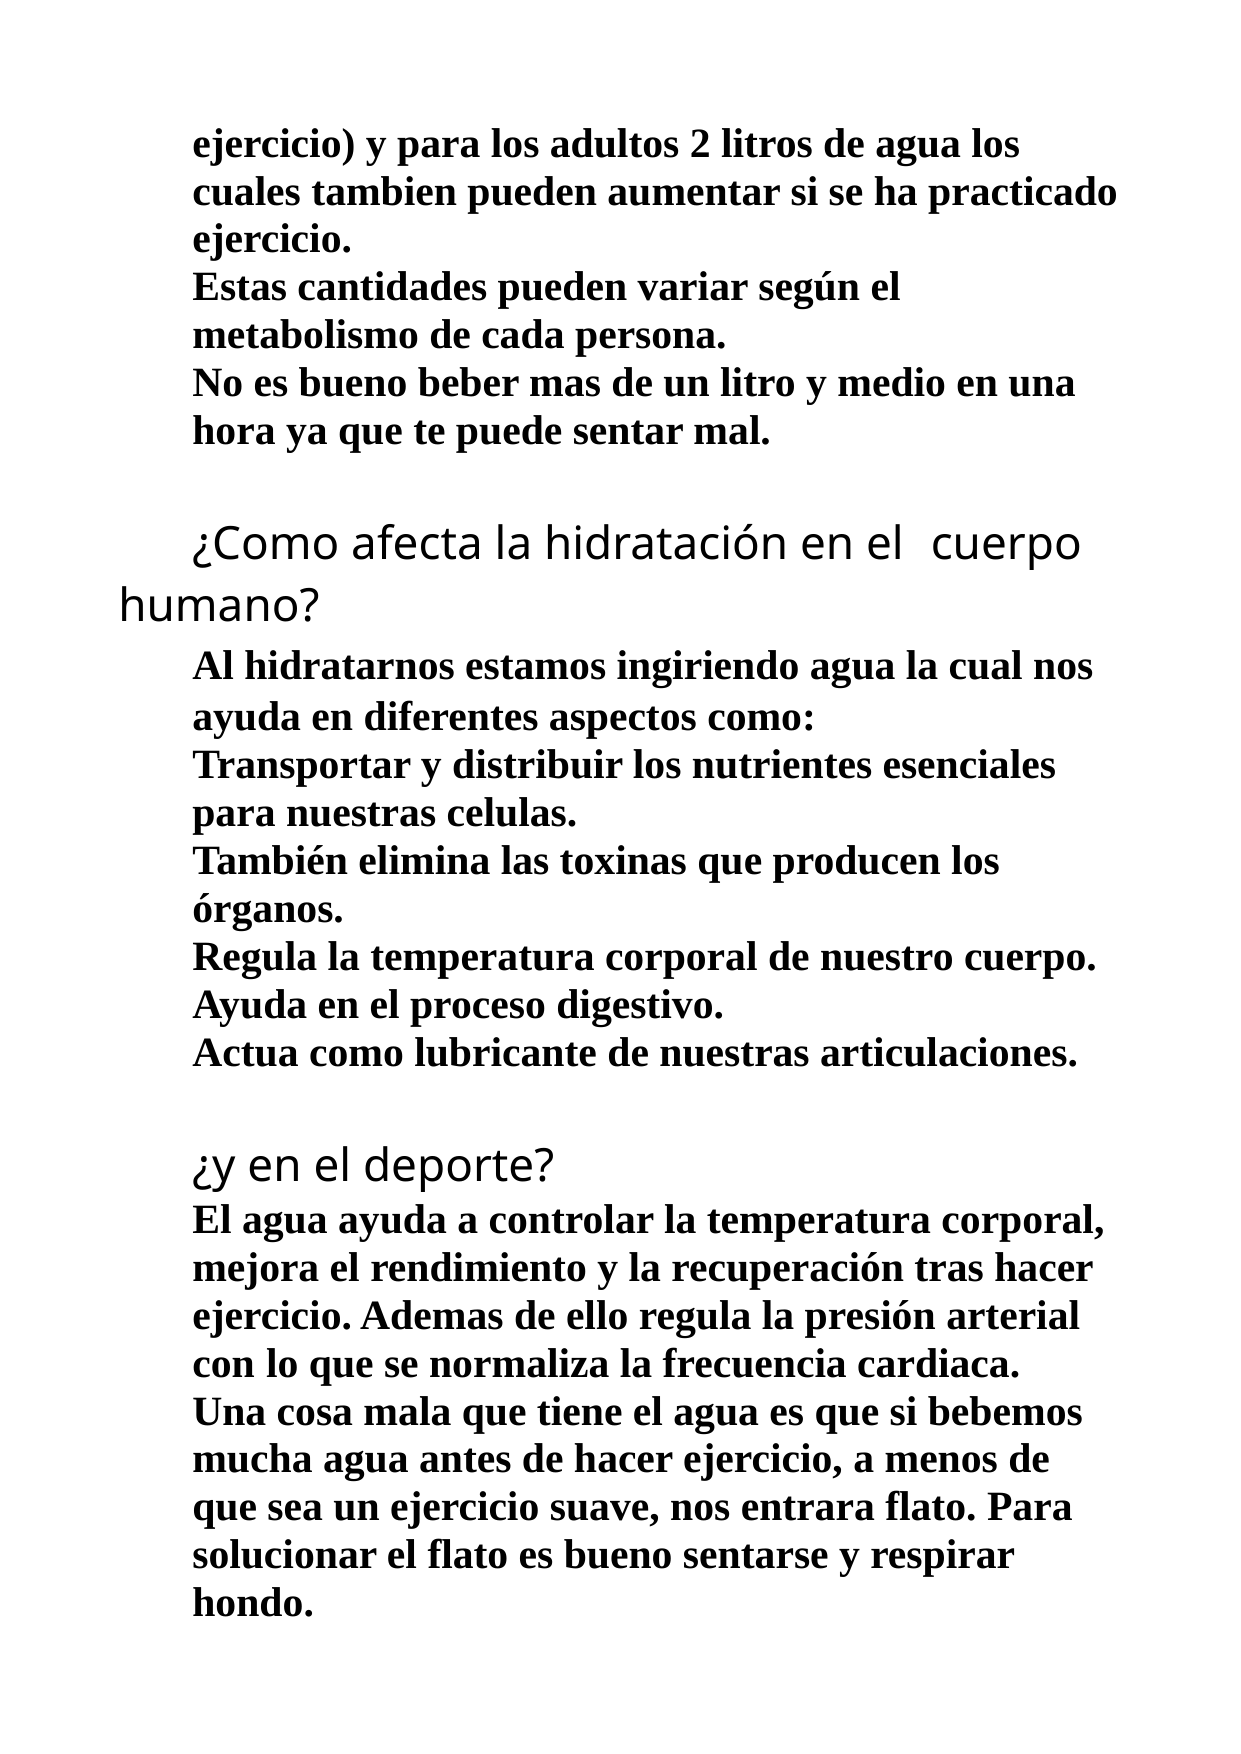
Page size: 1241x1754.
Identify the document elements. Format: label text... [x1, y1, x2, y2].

text Estas cantidades pueden variar según el metabolismo de cada persona. [118, 262, 1122, 358]
text Ayuda en el proceso digestivo. [118, 979, 1122, 1027]
text No es bueno beber mas de un litro y medio en una hora ya que te puede sentar mal. [118, 358, 1122, 453]
text El agua ayuda a controlar la temperatura corporal, mejora el rendimiento y la recuperación tras hacer ejercicio. Ademas de ello regula la presión arterial con lo que se normaliza la frecuencia cardiaca. [118, 1194, 1122, 1386]
text Actua como lubricante de nuestras articulaciones. [118, 1027, 1122, 1075]
text Una cosa mala que tiene el agua es que si bebemos mucha agua antes de hacer ejercicio, a menos de que sea un ejercicio suave, nos entrara flato. Para solucionar el flato es bueno sentarse y respirar hondo. [118, 1386, 1122, 1626]
text ¿y en el deporte? [118, 1132, 1122, 1194]
text Al hidratarnos estamos ingiriendo agua la cual nos ayuda en diferentes aspectos como: [118, 635, 1122, 740]
text Regula la temperatura corporal de nuestro cuerpo. [118, 931, 1122, 979]
text ¿Como afecta la hidratación en el cuerpo humano? [118, 510, 1122, 635]
text Transportar y distribuir los nutrientes esenciales para nuestras celulas. [118, 740, 1122, 836]
text ejercicio) y para los adultos 2 litros de agua los cuales tambien pueden aumentar si se ha practicado ejercicio. [118, 118, 1122, 262]
text También elimina las toxinas que producen los órganos. [118, 836, 1122, 931]
